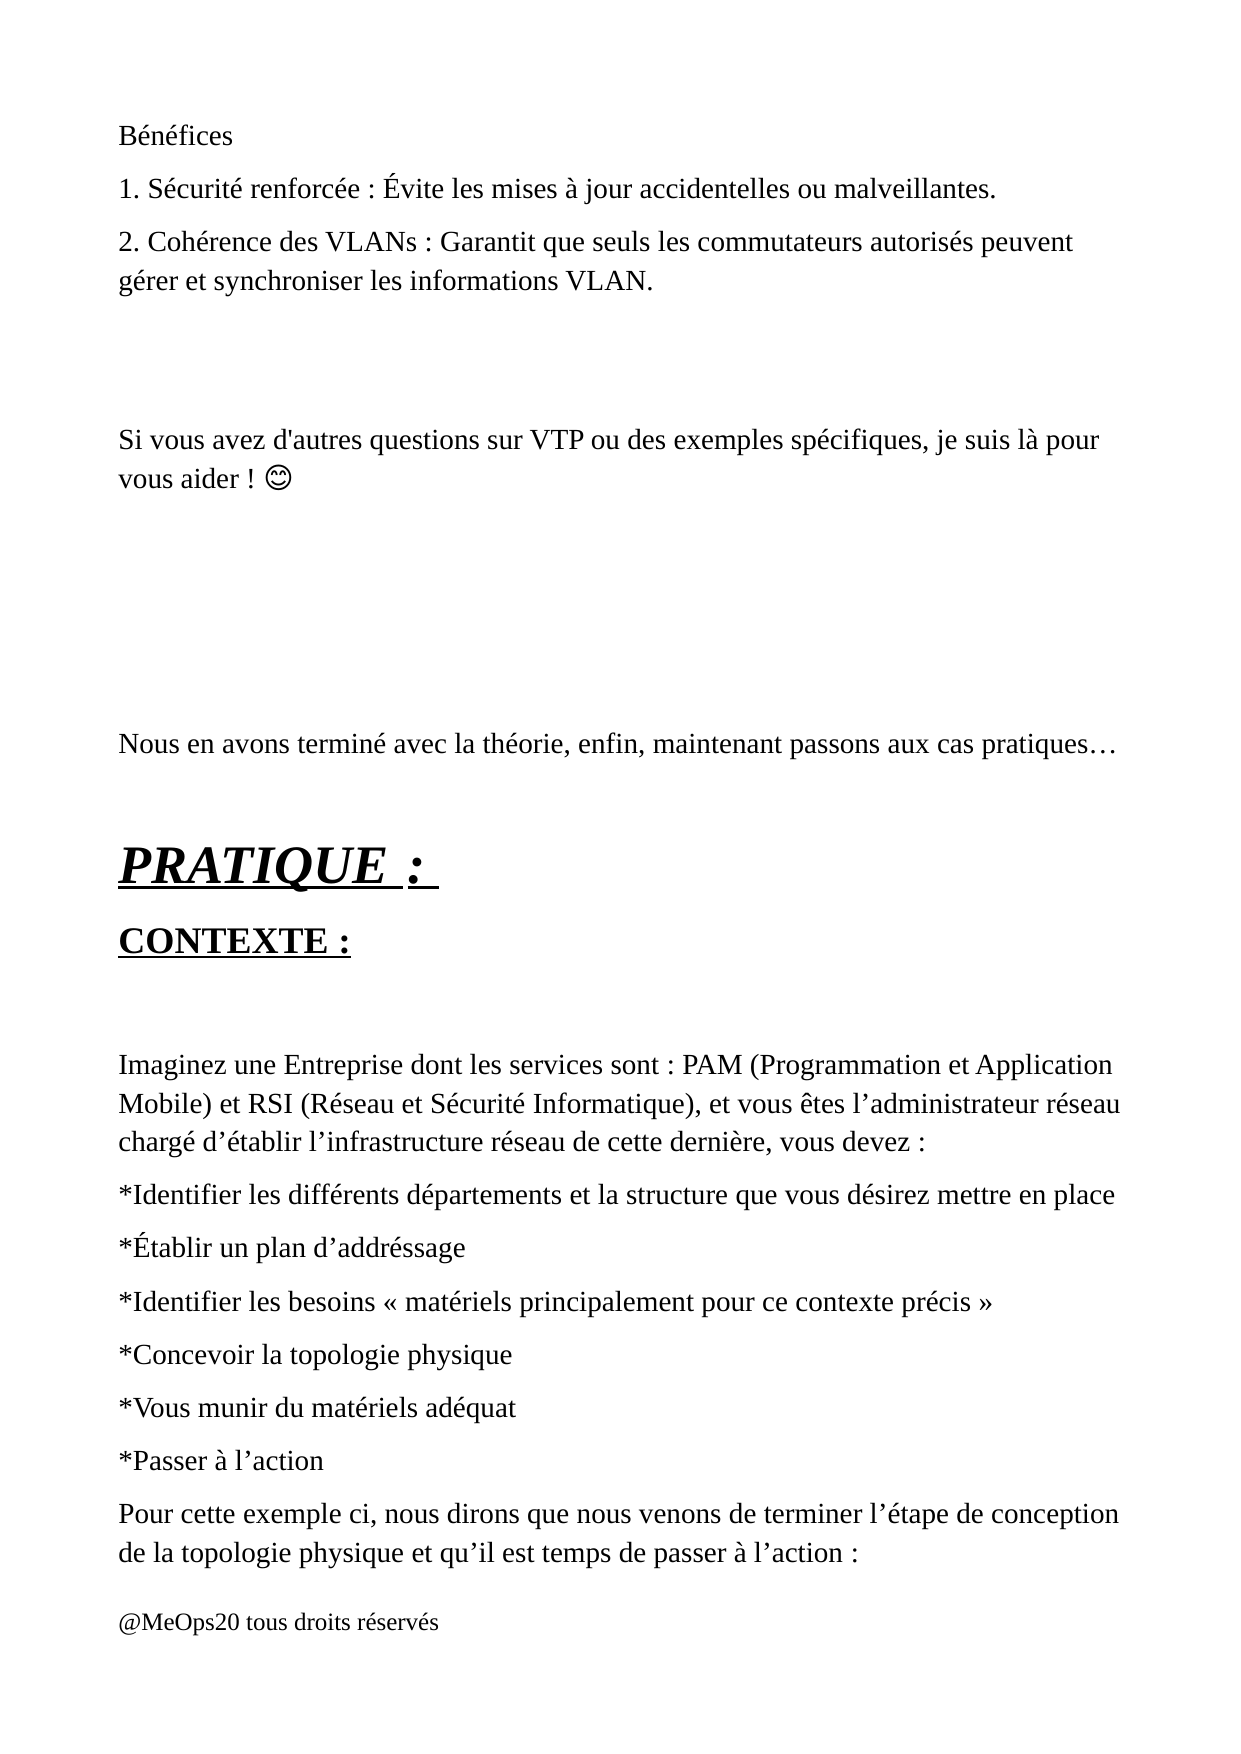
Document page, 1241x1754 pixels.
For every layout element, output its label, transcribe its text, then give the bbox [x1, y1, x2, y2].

text Imaginez une Entreprise dont les services sont : PAM (Programmation et Application Mobile) et RSI (Réseau et Sécurité Informatique), et vous êtes l’administrateur réseau chargé d’établir l’infrastructure réseau de cette dernière, vous devez : [118, 1047, 1122, 1158]
text *Concevoir la topologie physique [118, 1337, 1122, 1370]
text *Vous munir du matériels adéquat [118, 1390, 1122, 1423]
text 2. Cohérence des VLANs : Garantit que seuls les commutateurs autorisés peuvent gérer et synchroniser les informations VLAN. [118, 224, 1122, 296]
text Nous en avons terminé avec la théorie, enfin, maintenant passons aux cas pratiques… [118, 726, 1122, 760]
text *Passer à l’action [118, 1443, 1122, 1477]
text *Identifier les différents départements et la structure que vous désirez mettre en place [118, 1177, 1122, 1211]
text Bénéfices [118, 118, 1122, 152]
text *Établir un plan d’addréssage [118, 1231, 1122, 1264]
text 1. Sécurité renforcée : Évite les mises à jour accidentelles ou malveillantes. [118, 171, 1122, 205]
text Si vous avez d'autres questions sur VTP ou des exemples spécifiques, je suis là pour vous aider ! 😊 [118, 422, 1122, 494]
text PRATIQUE : [118, 833, 1122, 895]
text Pour cette exemple ci, nous dirons que nous venons de terminer l’étape de conception de la topologie physique et qu’il est temps de passer à l’action : [118, 1496, 1122, 1568]
text CONTEXTE : [118, 919, 1122, 962]
text *Identifier les besoins « matériels principalement pour ce contexte précis » [118, 1284, 1122, 1317]
